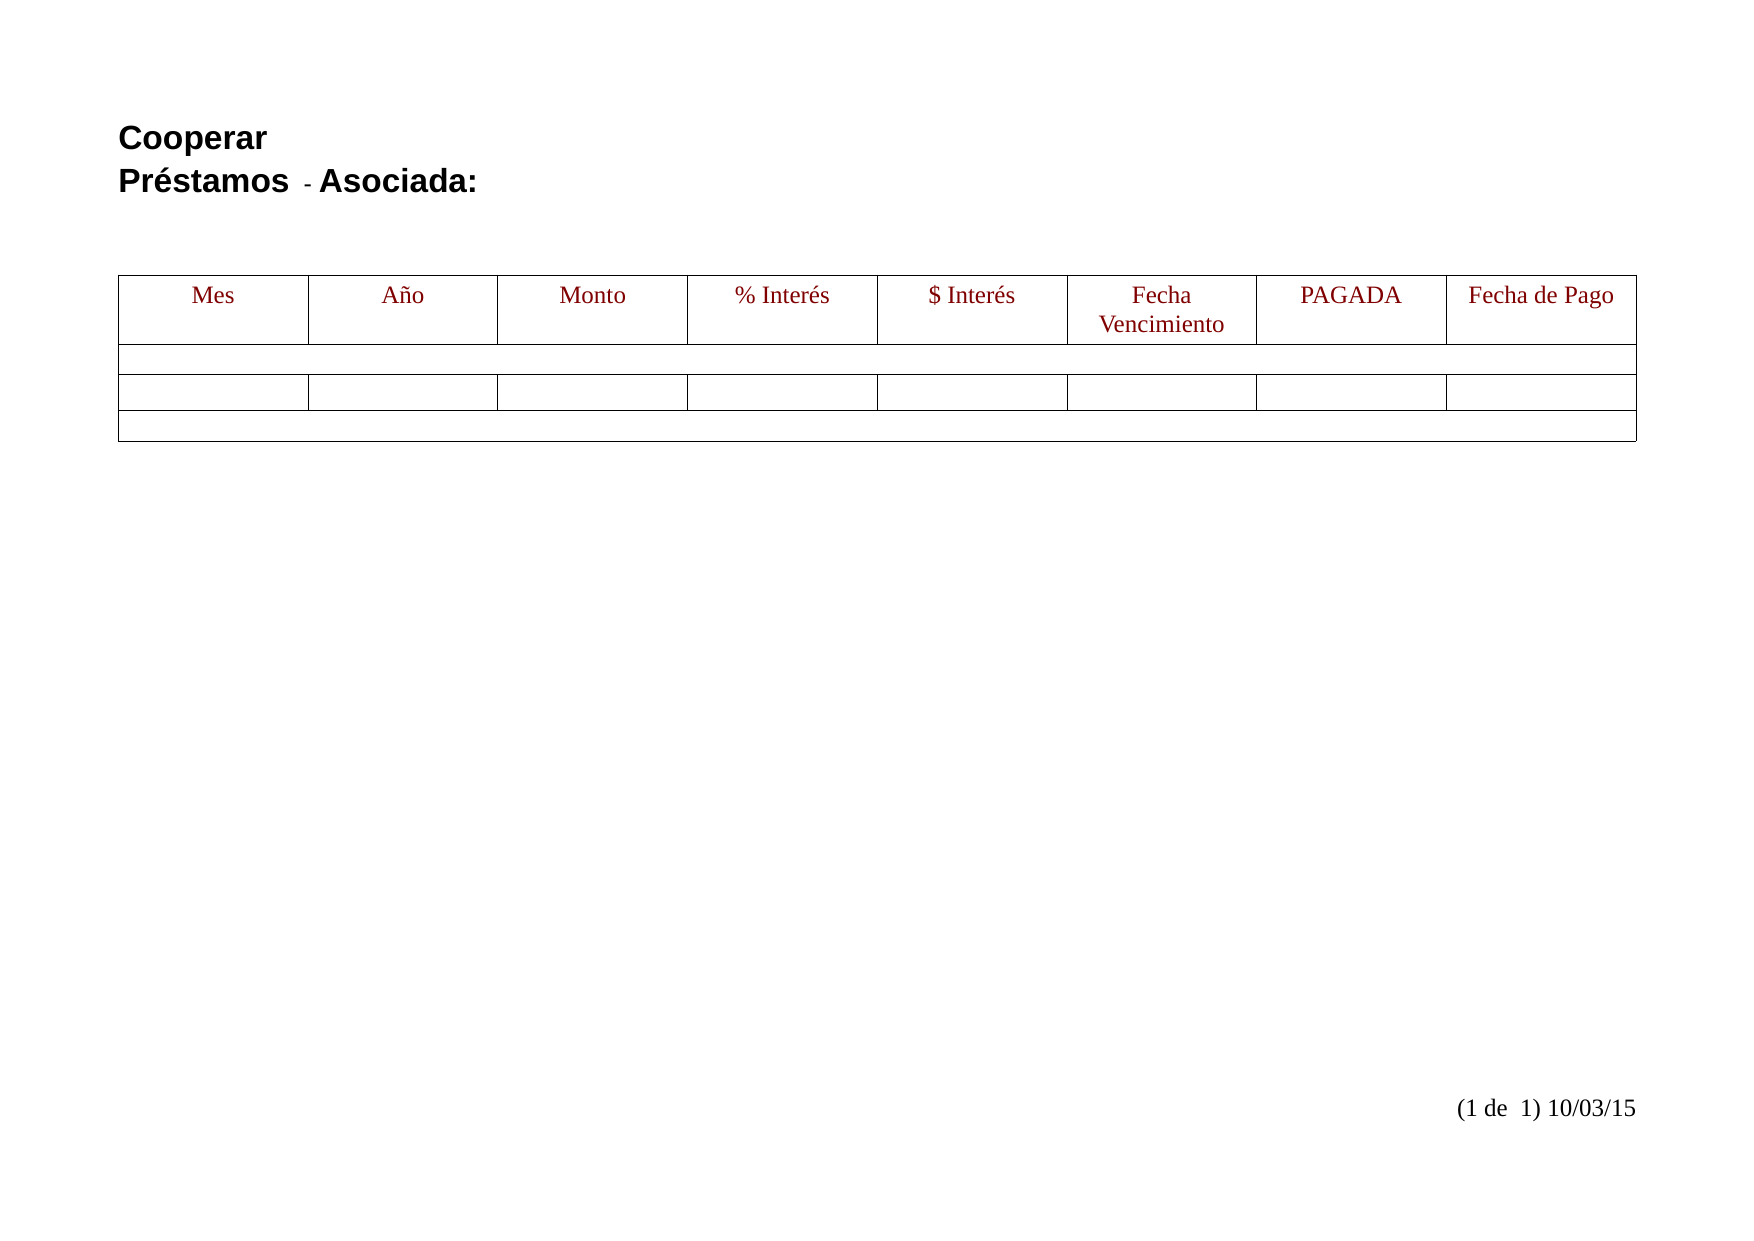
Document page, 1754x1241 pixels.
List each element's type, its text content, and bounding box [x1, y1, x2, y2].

table_header $ Interés [878, 276, 1067, 344]
table_cell </for> [119, 411, 1636, 441]
table_cell <tupla[7]> [1447, 375, 1636, 410]
table_header PAGADA [1257, 276, 1446, 344]
table_cell <tupla[0]> [119, 375, 308, 410]
table_cell <tupla[2]> [498, 375, 687, 410]
table_header Fecha Vencimiento [1068, 276, 1256, 344]
table_cell <tupla[6]> [1257, 375, 1446, 410]
table_cell <tupla[5]> [1068, 375, 1256, 410]
table_header Fecha de Pago [1447, 276, 1636, 344]
table_header Año [309, 276, 497, 344]
table_header Monto [498, 276, 687, 344]
table_header % Interés [688, 276, 877, 344]
table_cell <tupla[1]> [309, 375, 497, 410]
table_cell <tupla[3]> [688, 375, 877, 410]
table_header Mes [119, 276, 308, 344]
table_cell <for each="tupla in objects"> [119, 345, 1636, 374]
table_cell <tupla[4]> [878, 375, 1067, 410]
